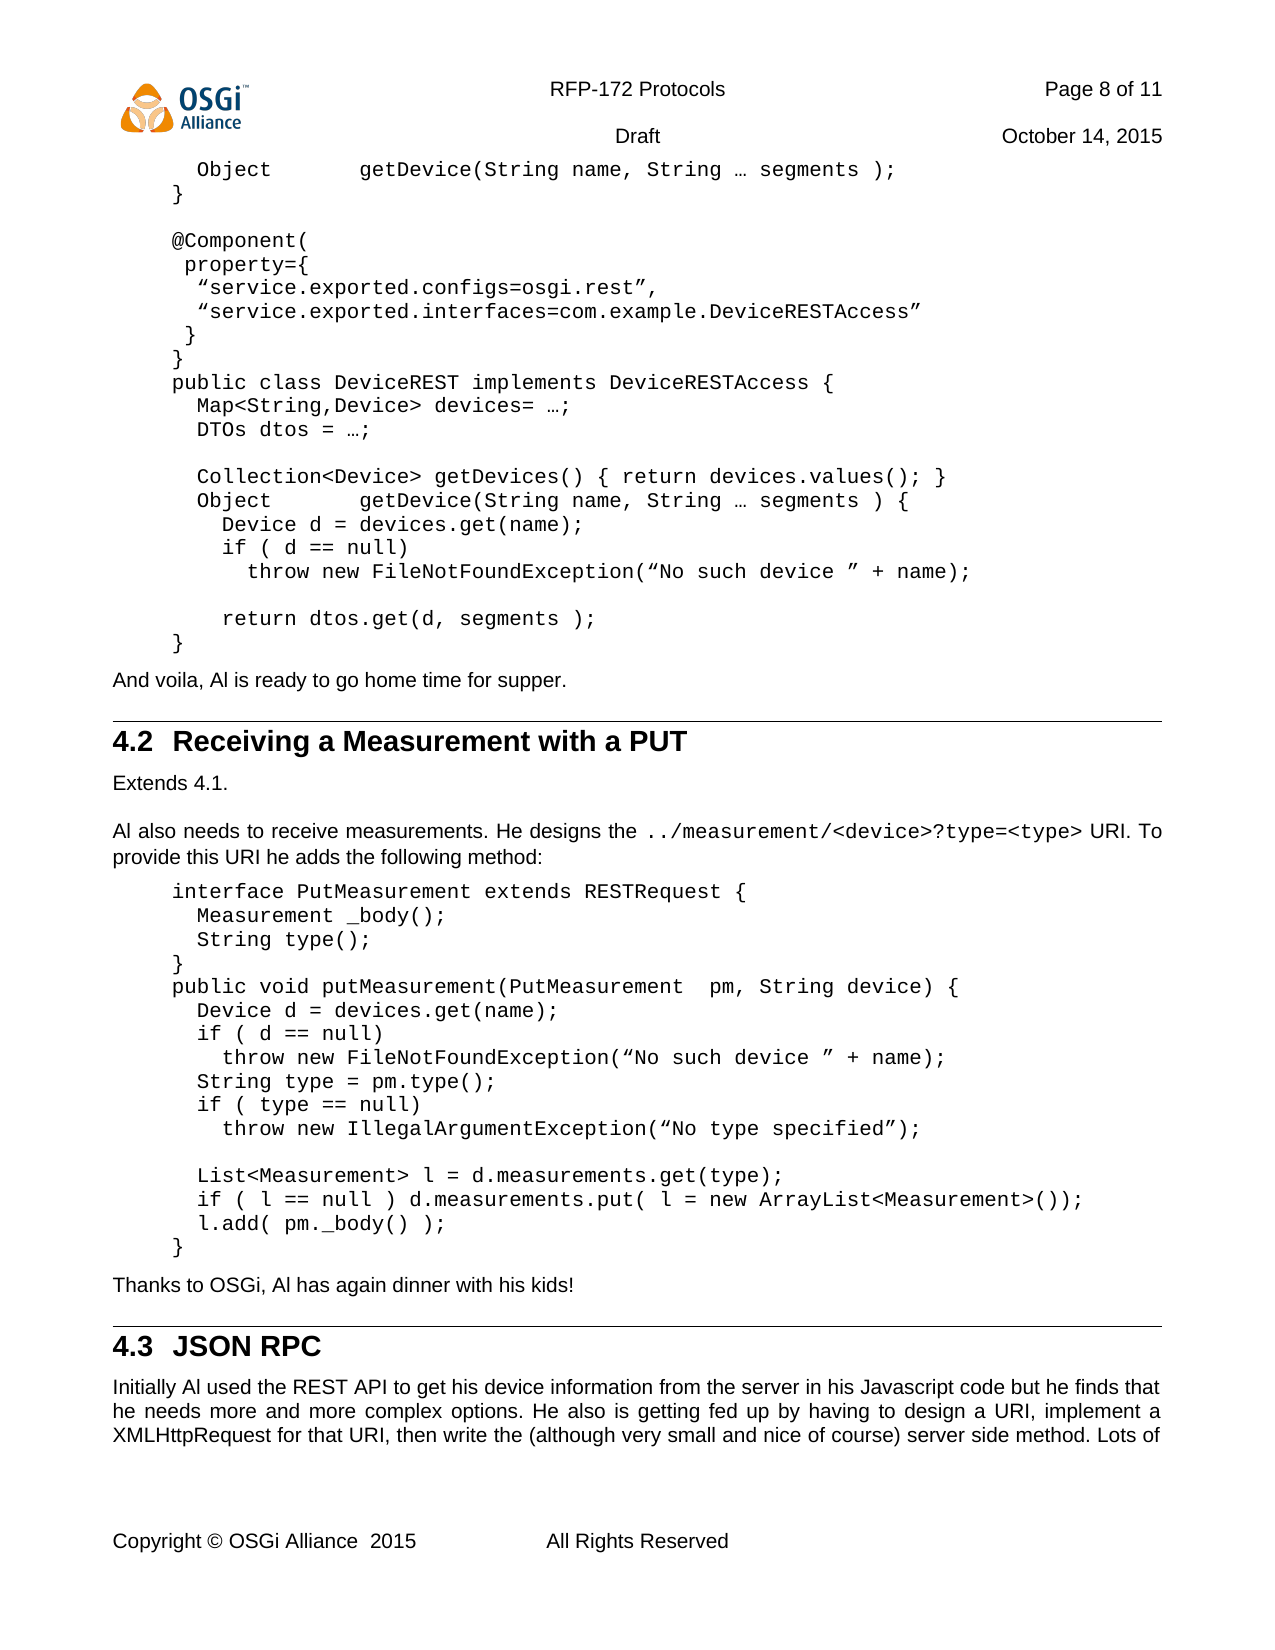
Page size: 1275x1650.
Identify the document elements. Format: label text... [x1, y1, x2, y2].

text throw new IllegalArgumentException(“No type specified”); [172, 1118, 1162, 1142]
text throw new FileNotFoundException(“No such device ” + name); [172, 1047, 1162, 1071]
text Device d = devices.get(name); [172, 514, 1162, 537]
text } [172, 952, 1162, 976]
text throw new FileNotFoundException(“No such device ” + name); [172, 561, 1162, 584]
text List<Measurement> l = d.measurements.get(type); [172, 1165, 1162, 1189]
picture [113, 76, 257, 140]
text } [172, 1236, 1162, 1260]
text Object getDevice(String name, String … segments ) { [172, 490, 1162, 514]
subtitle JSON RPC [112, 1327, 1162, 1362]
text @Component( [172, 230, 1162, 253]
text Collection<Device> getDevices() { return devices.values(); } [172, 466, 1162, 490]
text Map<String,Device> devices= …; [172, 395, 1162, 419]
text String type = pm.type(); [172, 1071, 1162, 1094]
subtitle Receiving a Measurement with a PUT [112, 722, 1162, 758]
text Measurement _body(); [172, 905, 1162, 929]
text property={ [172, 253, 1162, 277]
text Initially Al used the REST API to get his device information from the server in his Javascript code but he finds that he needs more and more complex options. He also is getting fed up by having to design a URI, implement a XMLHttpRequest for that URI, then write the (although very small and nice of course) server side method. Lots of [112, 1375, 1162, 1447]
text if ( type == null) [172, 1094, 1162, 1118]
text “service.exported.configs=osgi.rest”, [172, 277, 1162, 301]
text String type(); [172, 929, 1162, 952]
text l.add( pm._body() ); [172, 1213, 1162, 1236]
text And voila, Al is ready to go home time for supper. [112, 668, 1162, 692]
text if ( l == null ) d.measurements.put( l = new ArrayList<Measurement>()); [172, 1189, 1162, 1213]
text } [172, 632, 1162, 656]
text Thanks to OSGi, Al has again dinner with his kids! [112, 1272, 1162, 1296]
text Object getDevice(String name, String … segments ); [172, 159, 1162, 183]
text return dtos.get(d, segments ); [172, 608, 1162, 632]
text Extends 4.1. [112, 770, 1162, 794]
text } [172, 348, 1162, 372]
text interface PutMeasurement extends RESTRequest { [172, 882, 1162, 905]
text “service.exported.interfaces=com.example.DeviceRESTAccess” [172, 301, 1162, 324]
text if ( d == null) [172, 537, 1162, 561]
text public class DeviceREST implements DeviceRESTAccess { [172, 372, 1162, 395]
text DTOs dtos = …; [172, 419, 1162, 443]
text if ( d == null) [172, 1023, 1162, 1047]
text public void putMeasurement(PutMeasurement pm, String device) { [172, 976, 1162, 1000]
text } [172, 324, 1162, 348]
text Al also needs to receive measurements. He designs the ../measurement/<device>?type=<type> URI. To provide this URI he adds the following method: [112, 819, 1162, 869]
text } [172, 183, 1162, 206]
text Device d = devices.get(name); [172, 1000, 1162, 1023]
